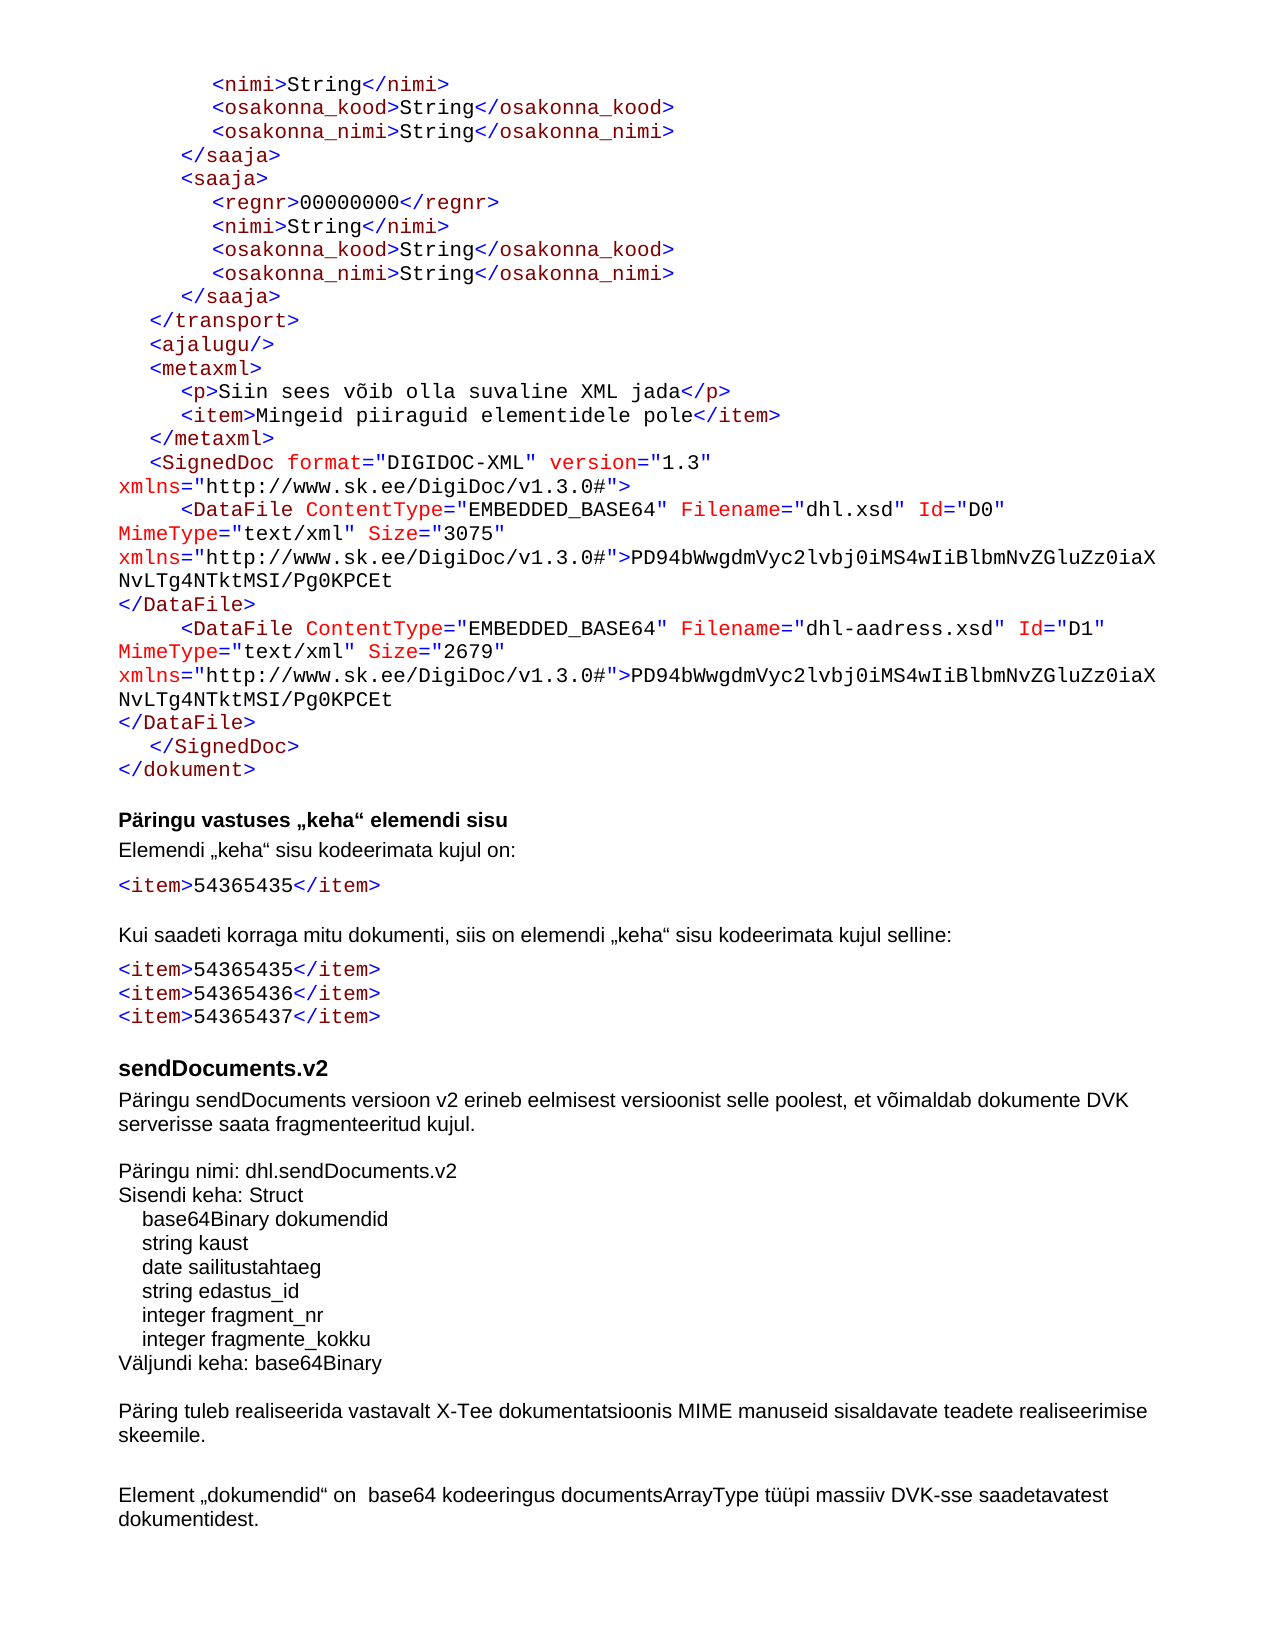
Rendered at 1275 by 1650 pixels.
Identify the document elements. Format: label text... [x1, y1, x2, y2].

text base64Binary dokumendid [118, 1207, 1157, 1231]
text <item>Mingeid piiraguid elementidele pole</item> [118, 405, 1157, 428]
subtitle sendDocuments.v2 [118, 1055, 1157, 1081]
text <ajalugu/> [118, 334, 1157, 357]
text <DataFile ContentType="EMBEDDED_BASE64" Filename="dhl-aadress.xsd" Id="D1" MimeType="text/xml" Size="2679" xmlns="http://www.sk.ee/DigiDoc/v1.3.0#">PD94bWwgdmVyc2lvbj0iMS4wIiBlbmNvZGluZz0iaXNvLTg4NTktMSI/Pg0KPCEt [118, 618, 1157, 712]
text Päringu sendDocuments versioon v2 erineb eelmisest versioonist selle poolest, et võimaldab dokumente DVK serverisse saata fragmenteeritud kujul. [118, 1087, 1157, 1135]
text <osakonna_nimi>String</osakonna_nimi> [118, 263, 1157, 287]
text string edastus_id [118, 1279, 1157, 1303]
text Sisendi keha: Struct [118, 1183, 1157, 1207]
text <nimi>String</nimi> [118, 74, 1157, 97]
text <osakonna_nimi>String</osakonna_nimi> [118, 121, 1157, 145]
text integer fragment_nr [118, 1303, 1157, 1327]
text Element „dokumendid“ on base64 kodeeringus documentsArrayType tüüpi massiiv DVK-sse saadetavatest dokumentidest. [118, 1483, 1157, 1531]
text </SignedDoc> [118, 736, 1157, 759]
text Väljundi keha: base64Binary [118, 1351, 1157, 1375]
text <item>54365435</item> [118, 875, 1157, 898]
text integer fragmente_kokku [118, 1327, 1157, 1351]
text <item>54365437</item> [118, 1006, 1157, 1030]
text </DataFile> [118, 712, 1157, 736]
text string kaust [118, 1231, 1157, 1255]
text Päring tuleb realiseerida vastavalt X-Tee dokumentatsioonis MIME manuseid sisaldavate teadete realiseerimise skeemile. [118, 1399, 1157, 1447]
text Elemendi „keha“ sisu kodeerimata kujul on: [118, 838, 1157, 862]
text <osakonna_kood>String</osakonna_kood> [118, 97, 1157, 121]
text <metaxml> [118, 357, 1157, 381]
text </metaxml> [118, 428, 1157, 452]
text Kui saadeti korraga mitu dokumenti, siis on elemendi „keha“ sisu kodeerimata kujul selline: [118, 922, 1157, 946]
text <SignedDoc format="DIGIDOC-XML" version="1.3" xmlns="http://www.sk.ee/DigiDoc/v1.3.0#"> [118, 452, 1157, 499]
text <p>Siin sees võib olla suvaline XML jada</p> [118, 381, 1157, 405]
text Päringu nimi: dhl.sendDocuments.v2 [118, 1159, 1157, 1183]
text <DataFile ContentType="EMBEDDED_BASE64" Filename="dhl.xsd" Id="D0" MimeType="text/xml" Size="3075" xmlns="http://www.sk.ee/DigiDoc/v1.3.0#">PD94bWwgdmVyc2lvbj0iMS4wIiBlbmNvZGluZz0iaXNvLTg4NTktMSI/Pg0KPCEt [118, 499, 1157, 594]
text </dokument> [118, 759, 1157, 783]
text <item>54365435</item> [118, 959, 1157, 982]
text <osakonna_kood>String</osakonna_kood> [118, 239, 1157, 263]
text </transport> [118, 310, 1157, 334]
text <nimi>String</nimi> [118, 216, 1157, 239]
text <saaja> [118, 168, 1157, 192]
text date sailitustahtaeg [118, 1255, 1157, 1279]
text <item>54365436</item> [118, 982, 1157, 1006]
text <regnr>00000000</regnr> [118, 192, 1157, 216]
text </saaja> [118, 145, 1157, 168]
text </saaja> [118, 287, 1157, 310]
text </DataFile> [118, 594, 1157, 618]
subtitle Päringu vastuses „keha“ elemendi sisu [118, 808, 1157, 832]
